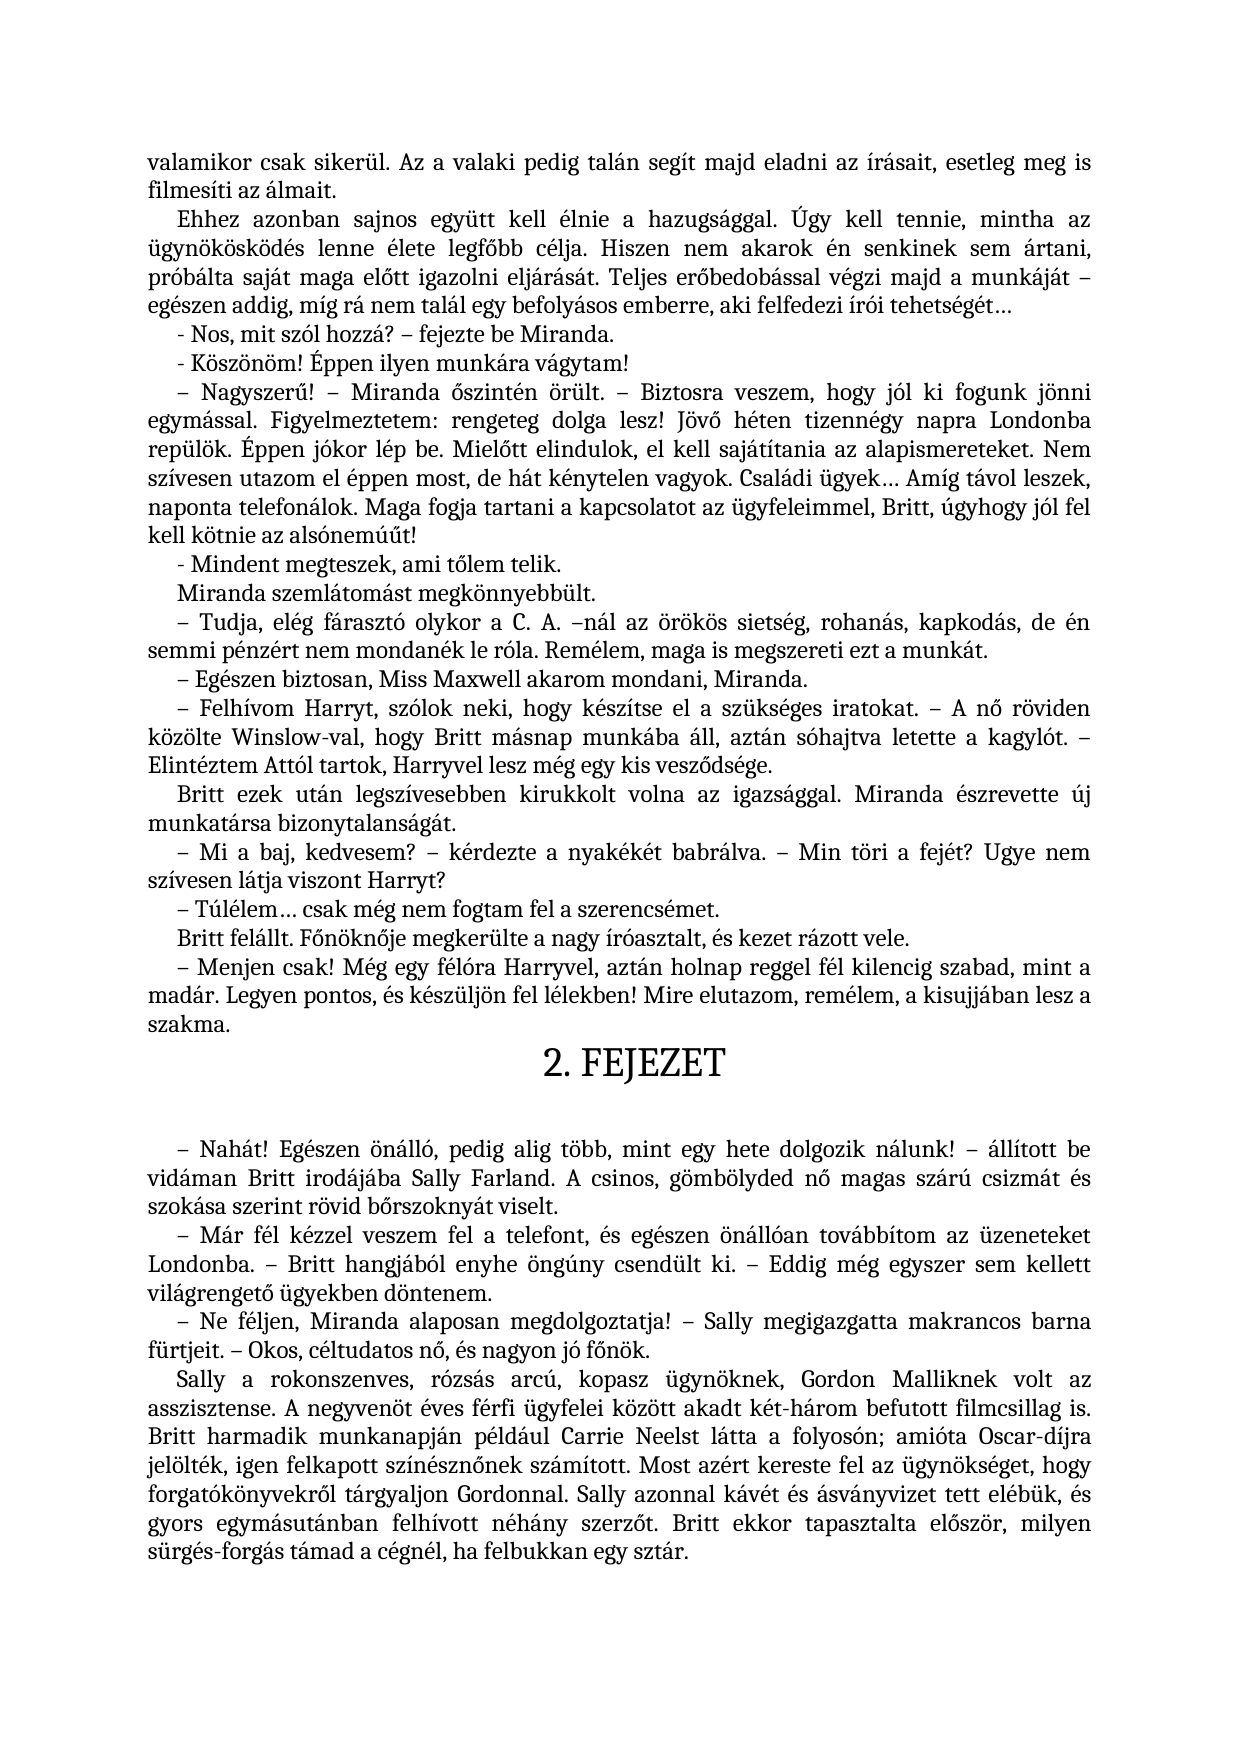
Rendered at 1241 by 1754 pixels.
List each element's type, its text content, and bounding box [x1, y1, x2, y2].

text - Mindent megteszek, ami tőlem telik. [148, 550, 1093, 579]
text 2. FEJEZET [148, 1039, 1093, 1087]
text – Tudja, elég fárasztó olykor a C. A. –nál az örökös sietség, rohanás, kapkodás, de én semmi pénzért nem mondanék le róla. Remélem, maga is megszereti ezt a munkát. [148, 608, 1093, 665]
text – Menjen csak! Még egy félóra Harryvel, aztán holnap reggel fél kilencig szabad, mint a madár. Legyen pontos, és készüljön fel lélekben! Mire elutazom, remélem, a kisujjában lesz a szakma. [148, 953, 1093, 1039]
text – Mi a baj, kedvesem? – kérdezte a nyakékét babrálva. – Min töri a fejét? Ugye nem szívesen látja viszont Harryt? [148, 838, 1093, 895]
text – Már fél kézzel veszem fel a telefont, és egészen önállóan továbbítom az üzeneteket Londonba. – Britt hangjából enyhe öngúny csendült ki. – Eddig még egyszer sem kellett világrengető ügyekben döntenem. [148, 1221, 1093, 1307]
text - Nos, mit szól hozzá? – fejezte be Miranda. [148, 320, 1093, 349]
text – Ne féljen, Miranda alaposan megdolgoztatja! – Sally megigazgatta makrancos barna fürtjeit. – Okos, céltudatos nő, és nagyon jó főnök. [148, 1307, 1093, 1365]
text Britt ezek után legszívesebben kirukkolt volna az igazsággal. Miranda észrevette új munkatársa bizonytalanságát. [148, 780, 1093, 838]
text Miranda szemlátomást megkönnyebbült. [148, 579, 1093, 608]
text – Egészen biztosan, Miss Maxwell akarom mondani, Miranda. [148, 665, 1093, 694]
text – Nahát! Egészen önálló, pedig alig több, mint egy hete dolgozik nálunk! – állított be vidáman Britt irodájába Sally Farland. A csinos, gömbölyded nő magas szárú csizmát és szokása szerint rövid bőrszoknyát viselt. [148, 1135, 1093, 1221]
text Ehhez azonban sajnos együtt kell élnie a hazugsággal. Úgy kell tennie, mintha az ügynökösködés lenne élete legfőbb célja. Hiszen nem akarok én senkinek sem ártani, próbálta saját maga előtt igazolni eljárását. Teljes erőbedobással végzi majd a munkáját – egészen addig, míg rá nem talál egy befolyásos emberre, aki felfedezi írói tehetségét… [148, 205, 1093, 320]
text – Túlélem… csak még nem fogtam fel a szerencsémet. [148, 895, 1093, 924]
text Sally a rokonszenves, rózsás arcú, kopasz ügynöknek, Gordon Malliknek volt az asszisztense. A negyvenöt éves férfi ügyfelei között akadt két-három befutott filmcsillag is. Britt harmadik munkanapján például Carrie Neelst látta a folyosón; amióta Oscar-díjra jelölték, igen felkapott színésznőnek számított. Most azért kereste fel az ügynökséget, hogy forgatókönyvekről tárgyaljon Gordonnal. Sally azonnal kávét és ásványvizet tett elébük, és gyors egymásutánban felhívott néhány szerzőt. Britt ekkor tapasztalta először, milyen sürgés-forgás támad a cégnél, ha felbukkan egy sztár. [148, 1365, 1093, 1566]
text valamikor csak sikerül. Az a valaki pedig talán segít majd eladni az írásait, esetleg meg is filmesíti az álmait. [148, 148, 1093, 205]
text - Köszönöm! Éppen ilyen munkára vágytam! [148, 349, 1093, 378]
text Britt felállt. Főnöknője megkerülte a nagy íróasztalt, és kezet rázott vele. [148, 924, 1093, 953]
text – Nagyszerű! – Miranda őszintén örült. – Biztosra veszem, hogy jól ki fogunk jönni egymással. Figyelmeztetem: rengeteg dolga lesz! Jövő héten tizennégy napra Londonba repülök. Éppen jókor lép be. Mielőtt elindulok, el kell sajátítania az alapismereteket. Nem szívesen utazom el éppen most, de hát kénytelen vagyok. Családi ügyek… Amíg távol leszek, naponta telefonálok. Maga fogja tartani a kapcsolatot az ügyfeleimmel, Britt, úgyhogy jól fel kell kötnie az alsónemúűt! [148, 378, 1093, 550]
text – Felhívom Harryt, szólok neki, hogy készítse el a szükséges iratokat. – A nő röviden közölte Winslow-val, hogy Britt másnap munkába áll, aztán sóhajtva letette a kagylót. – Elintéztem Attól tartok, Harryvel lesz még egy kis vesződsége. [148, 694, 1093, 780]
